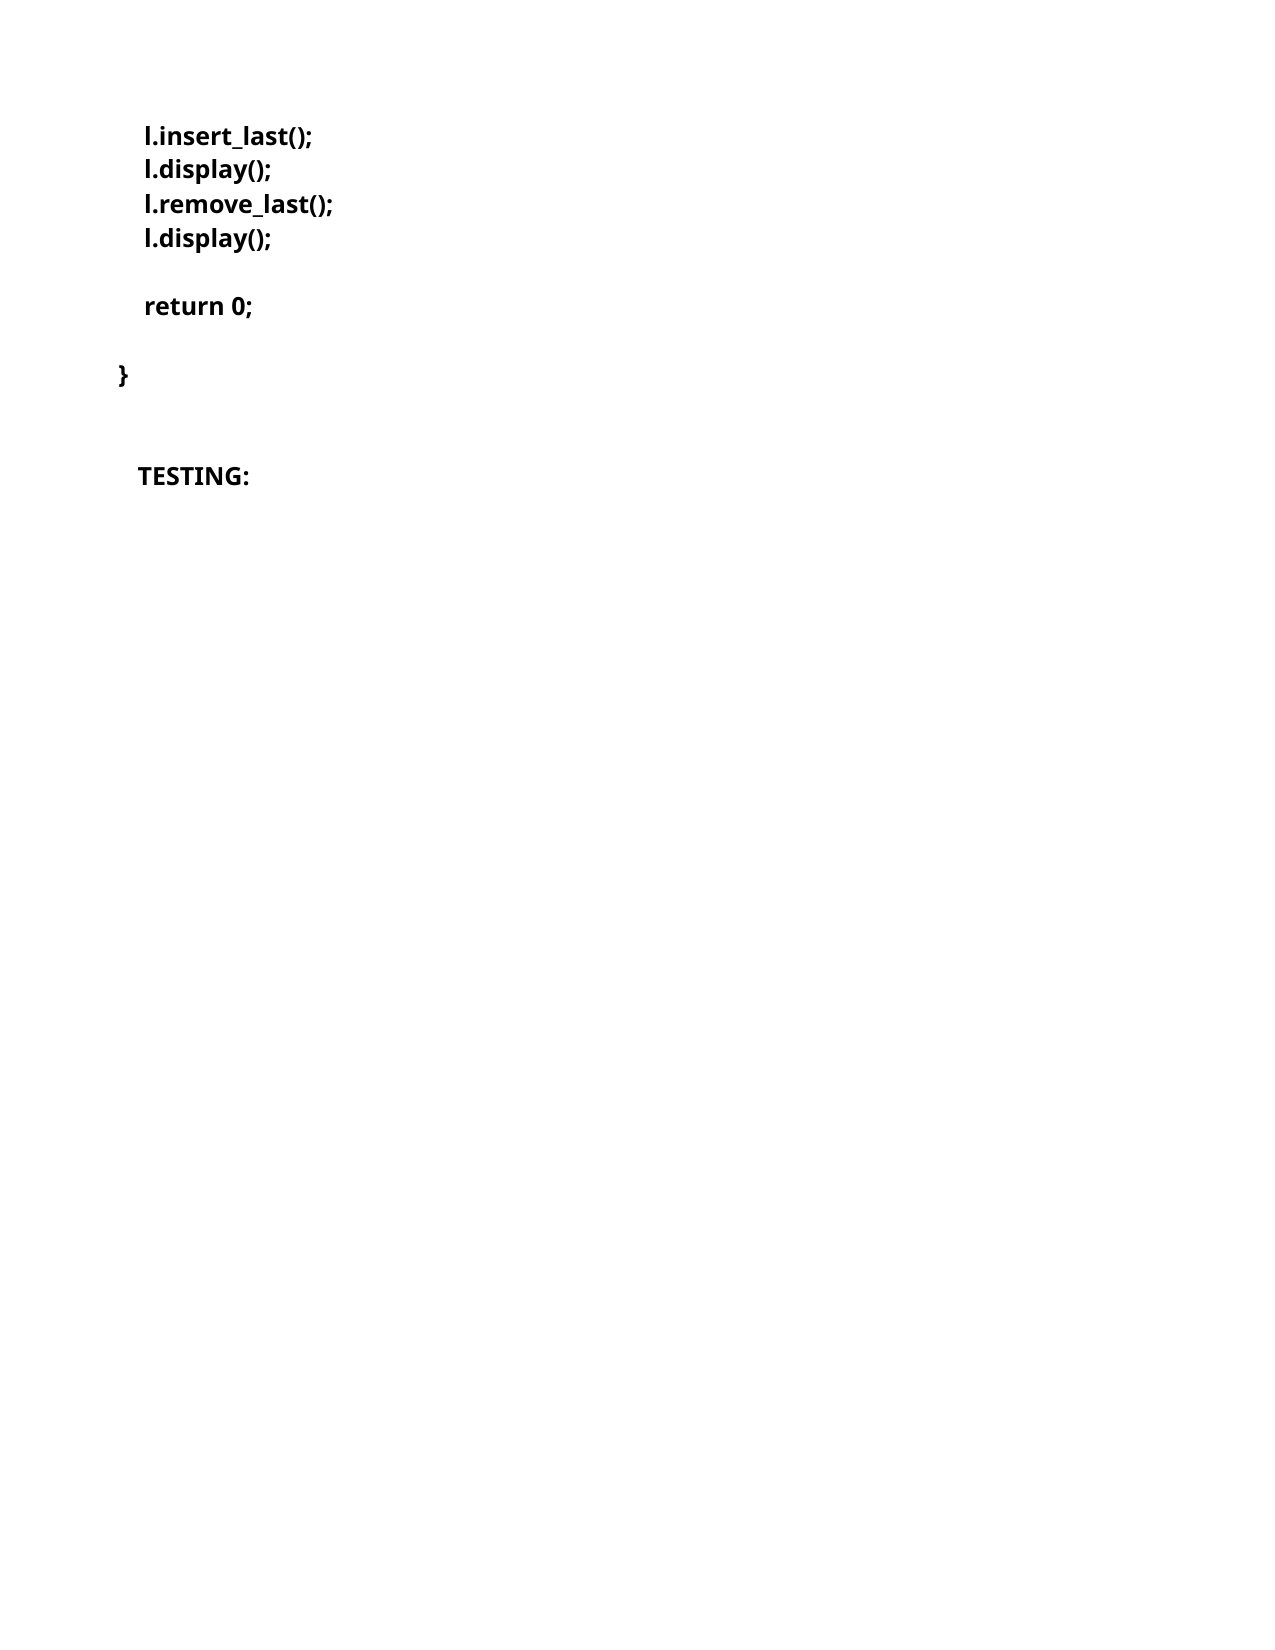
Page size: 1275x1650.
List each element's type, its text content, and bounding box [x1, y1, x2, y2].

text return 0; [118, 288, 1157, 322]
text TESTING: [118, 459, 1157, 493]
text l.remove_last(); [118, 186, 1157, 220]
text l.insert_last(); [118, 118, 1157, 152]
text l.display(); [118, 152, 1157, 186]
text l.display(); [118, 220, 1157, 254]
text } [118, 357, 1157, 391]
